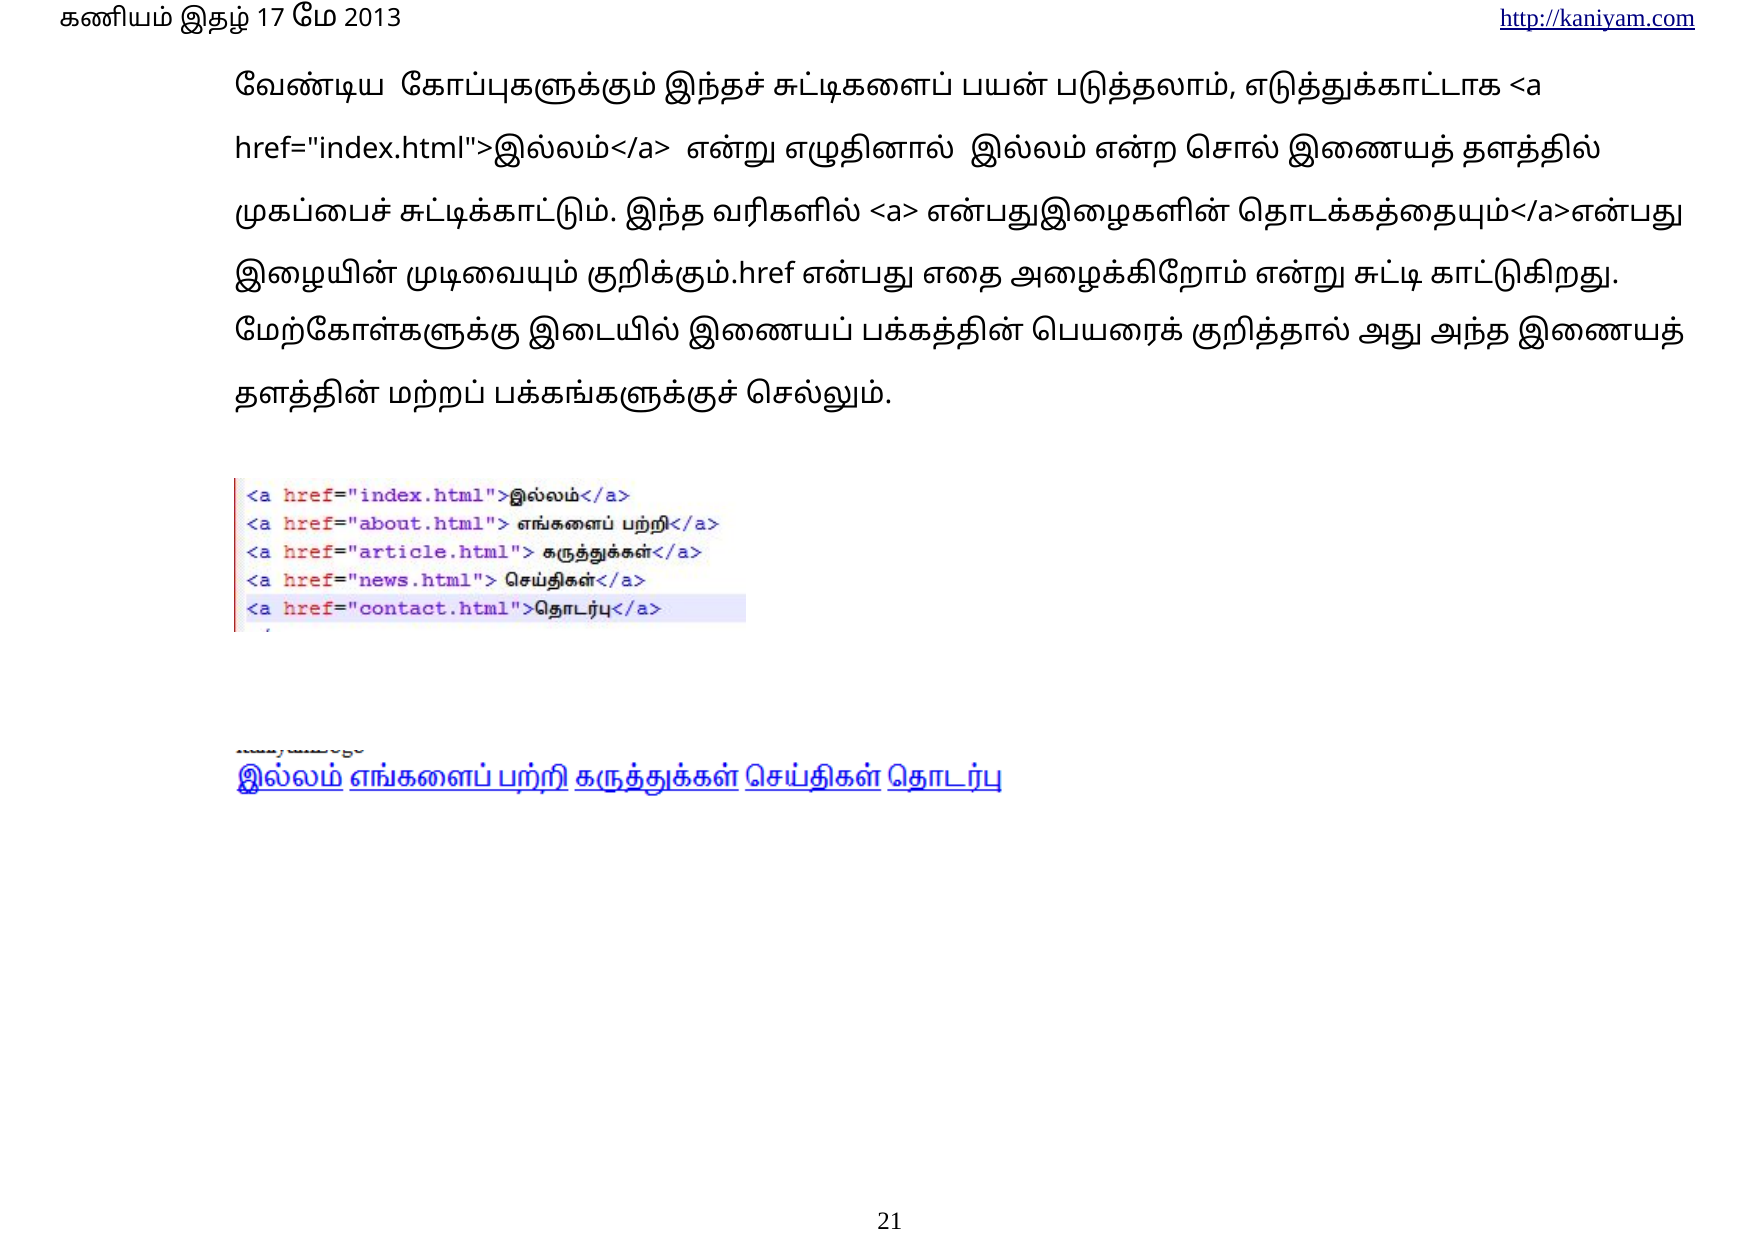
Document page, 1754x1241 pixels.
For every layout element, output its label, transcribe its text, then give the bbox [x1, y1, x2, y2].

picture [234, 478, 746, 632]
text வேண்டிய கோப்புகளுக்கும் இந்தச் சுட்டிகளைப் பயன் படுத்தலாம், எடுத்துக்காட்டாக <a href="index.html">இல்லம்</a> என்று எழுதினால் இல்லம் என்ற சொல் இணையத் தளத்தில் முகப்பைச் சுட்டிக்காட்டும். இந்த வரிகளில் <a> என்பதுஇழைகளின் தொடக்கத்தையும்</a>என்பது இழையின் முடிவையும் குறிக்கும்.href என்பது எதை அழைக்கிறோம் என்று சுட்டி காட்டுகிறது. மேற்கோள்களுக்கு இடையில் இணையப் பக்கத்தின் பெயரைக் குறித்தால் அது அந்த இணையத் தளத்தின் மற்றப் பக்கங்களுக்குச் செல்லும். [234, 64, 1695, 416]
picture [234, 750, 1044, 818]
